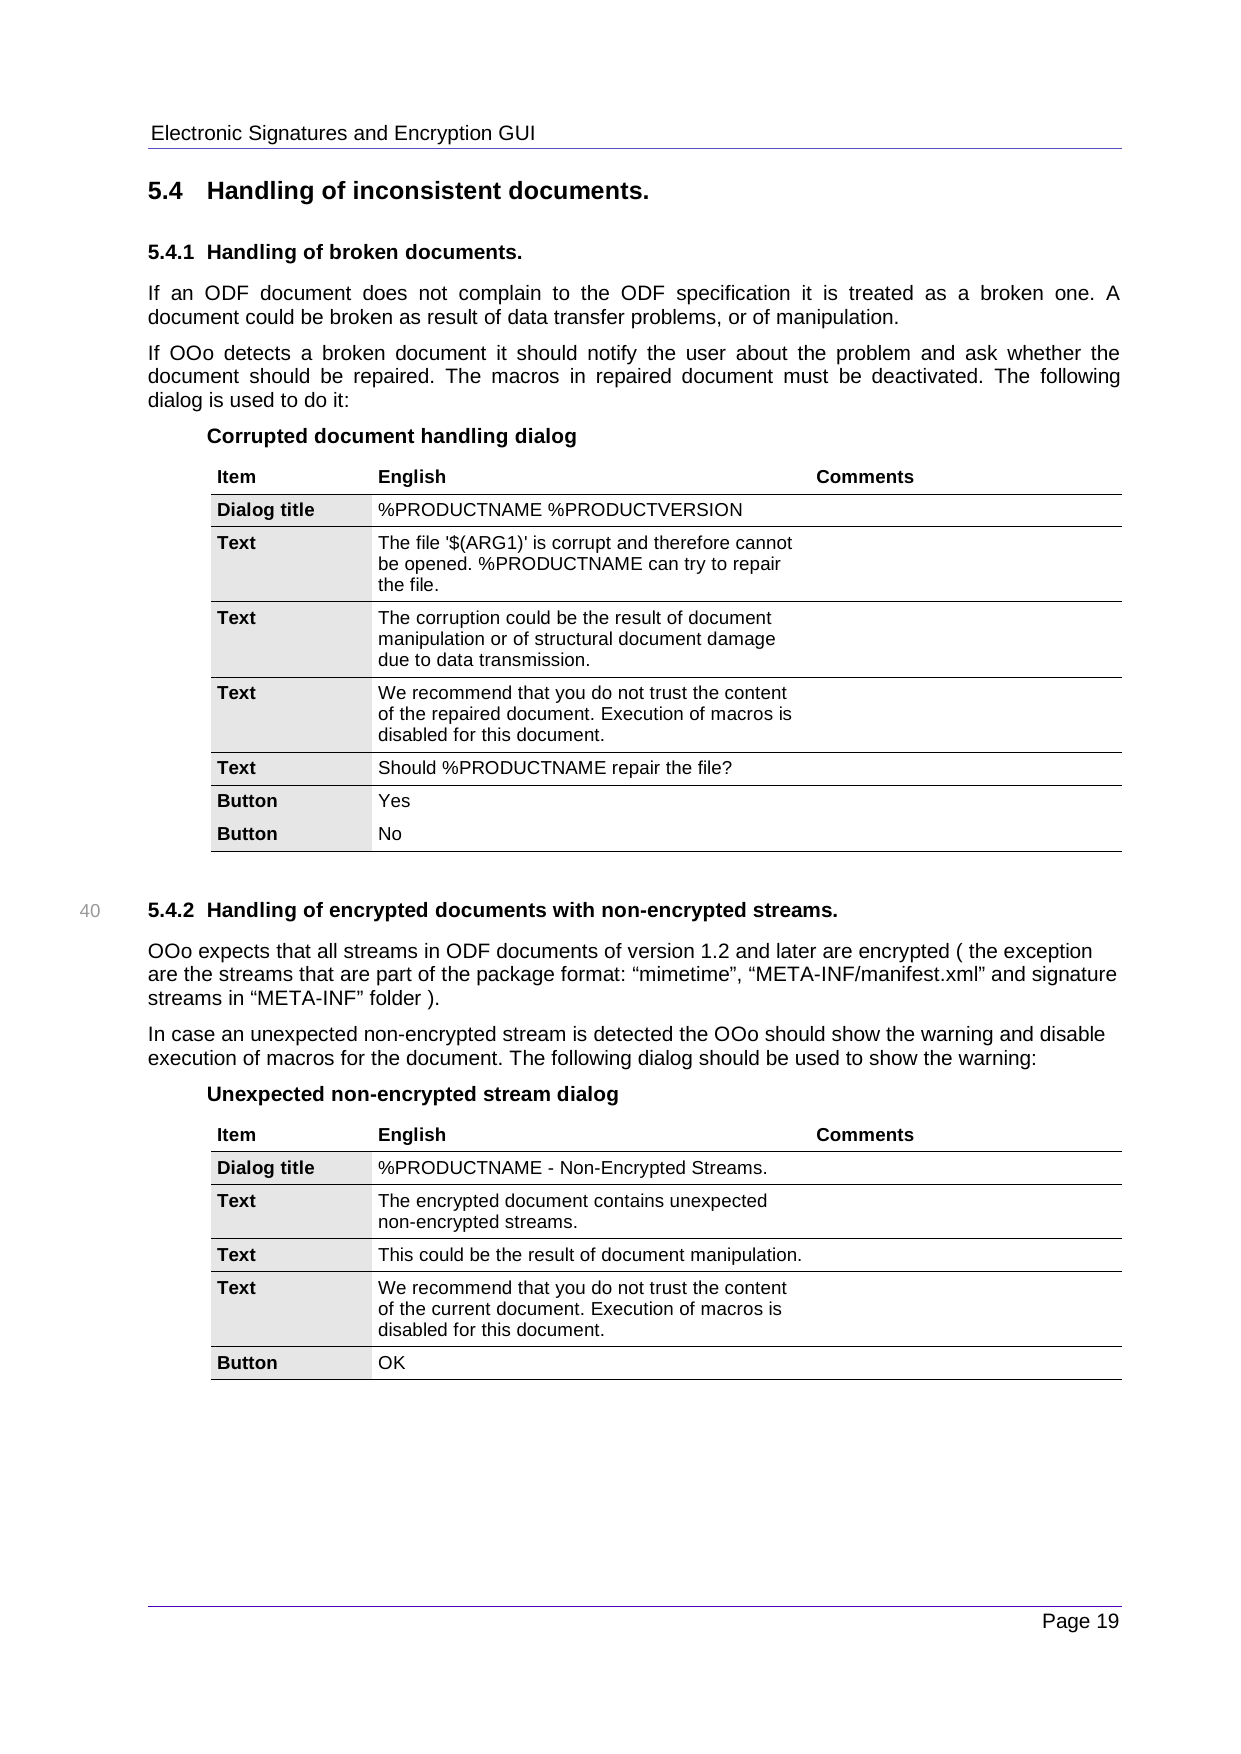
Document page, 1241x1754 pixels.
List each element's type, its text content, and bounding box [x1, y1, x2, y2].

table_cell This could be the result of document manipulation. [372, 1239, 810, 1271]
list Corrupted document handling dialog [177, 424, 1122, 448]
table_cell [810, 818, 1122, 851]
table_cell Dialog title [211, 495, 372, 526]
table_cell %PRODUCTNAME - Non-Encrypted Streams. [372, 1152, 810, 1184]
table_cell Text [211, 1185, 372, 1238]
table_cell The file '$(ARG1)' is corrupt and therefore cannot be opened. %PRODUCTNAME can try to repair the file. [372, 527, 810, 601]
table_cell [810, 678, 1122, 752]
table_cell [810, 1347, 1122, 1379]
table_cell [810, 602, 1122, 677]
table_cell Should %PRODUCTNAME repair the file? [372, 753, 810, 785]
subtitle Handling of encrypted documents with non-encrypted streams. [148, 898, 1122, 922]
table_cell Dialog title [211, 1152, 372, 1184]
table_cell Text [211, 678, 372, 752]
text If OOo detects a broken document it should notify the user about the problem and ask whether the document should be repaired. The macros in repaired document must be deactivated. The following dialog is used to do it: [148, 341, 1122, 412]
table_cell The encrypted document contains unexpected non-encrypted streams. [372, 1185, 810, 1238]
table_cell [810, 527, 1122, 601]
table_cell [810, 786, 1122, 818]
table_cell [810, 1239, 1122, 1271]
table_cell We recommend that you do not trust the content of the current document. Execution of macros is disabled for this document. [372, 1272, 810, 1346]
table_cell Yes [372, 786, 810, 818]
table_cell Button [211, 1347, 372, 1379]
table_cell OK [372, 1347, 810, 1379]
table_cell [810, 1152, 1122, 1184]
list Unexpected non-encrypted stream dialog [177, 1082, 1122, 1106]
table_cell Text [211, 602, 372, 677]
table_cell [810, 1185, 1122, 1238]
table_header English [372, 1118, 810, 1151]
table_cell Text [211, 527, 372, 601]
table_cell Text [211, 753, 372, 785]
table_cell We recommend that you do not trust the content of the repaired document. Execution of macros is disabled for this document. [372, 678, 810, 752]
table_header Item [211, 1118, 372, 1151]
table_cell %PRODUCTNAME %PRODUCTVERSION [372, 495, 810, 526]
table_cell Text [211, 1239, 372, 1271]
table_cell [810, 495, 1122, 526]
table_cell [810, 1272, 1122, 1346]
table_cell [810, 753, 1122, 785]
table_cell No [372, 818, 810, 851]
subtitle Handling of broken documents. [148, 241, 1122, 264]
table_header English [372, 461, 810, 493]
table_cell The corruption could be the result of document manipulation or of structural document damage due to data transmission. [372, 602, 810, 677]
table_cell Text [211, 1272, 372, 1346]
text In case an unexpected non-encrypted stream is detected the OOo should show the warning and disable execution of macros for the document. The following dialog should be used to show the warning: [148, 1022, 1122, 1069]
table_cell Button [211, 818, 372, 851]
table_header Comments [810, 461, 1122, 493]
table_header Item [211, 461, 372, 493]
table_cell Button [211, 786, 372, 818]
text If an ODF document does not complain to the ODF specification it is treated as a broken one. A document could be broken as result of data transfer problems, or of manipulation. [148, 282, 1122, 329]
table_header Comments [810, 1118, 1122, 1151]
text OOo expects that all streams in ODF documents of version 1.2 and later are encrypted ( the exception are the streams that are part of the package format: “mimetime”, “META-INF/manifest.xml” and signature streams in “META-INF” folder ). [148, 939, 1122, 1010]
subtitle Handling of inconsistent documents. [148, 177, 1122, 205]
